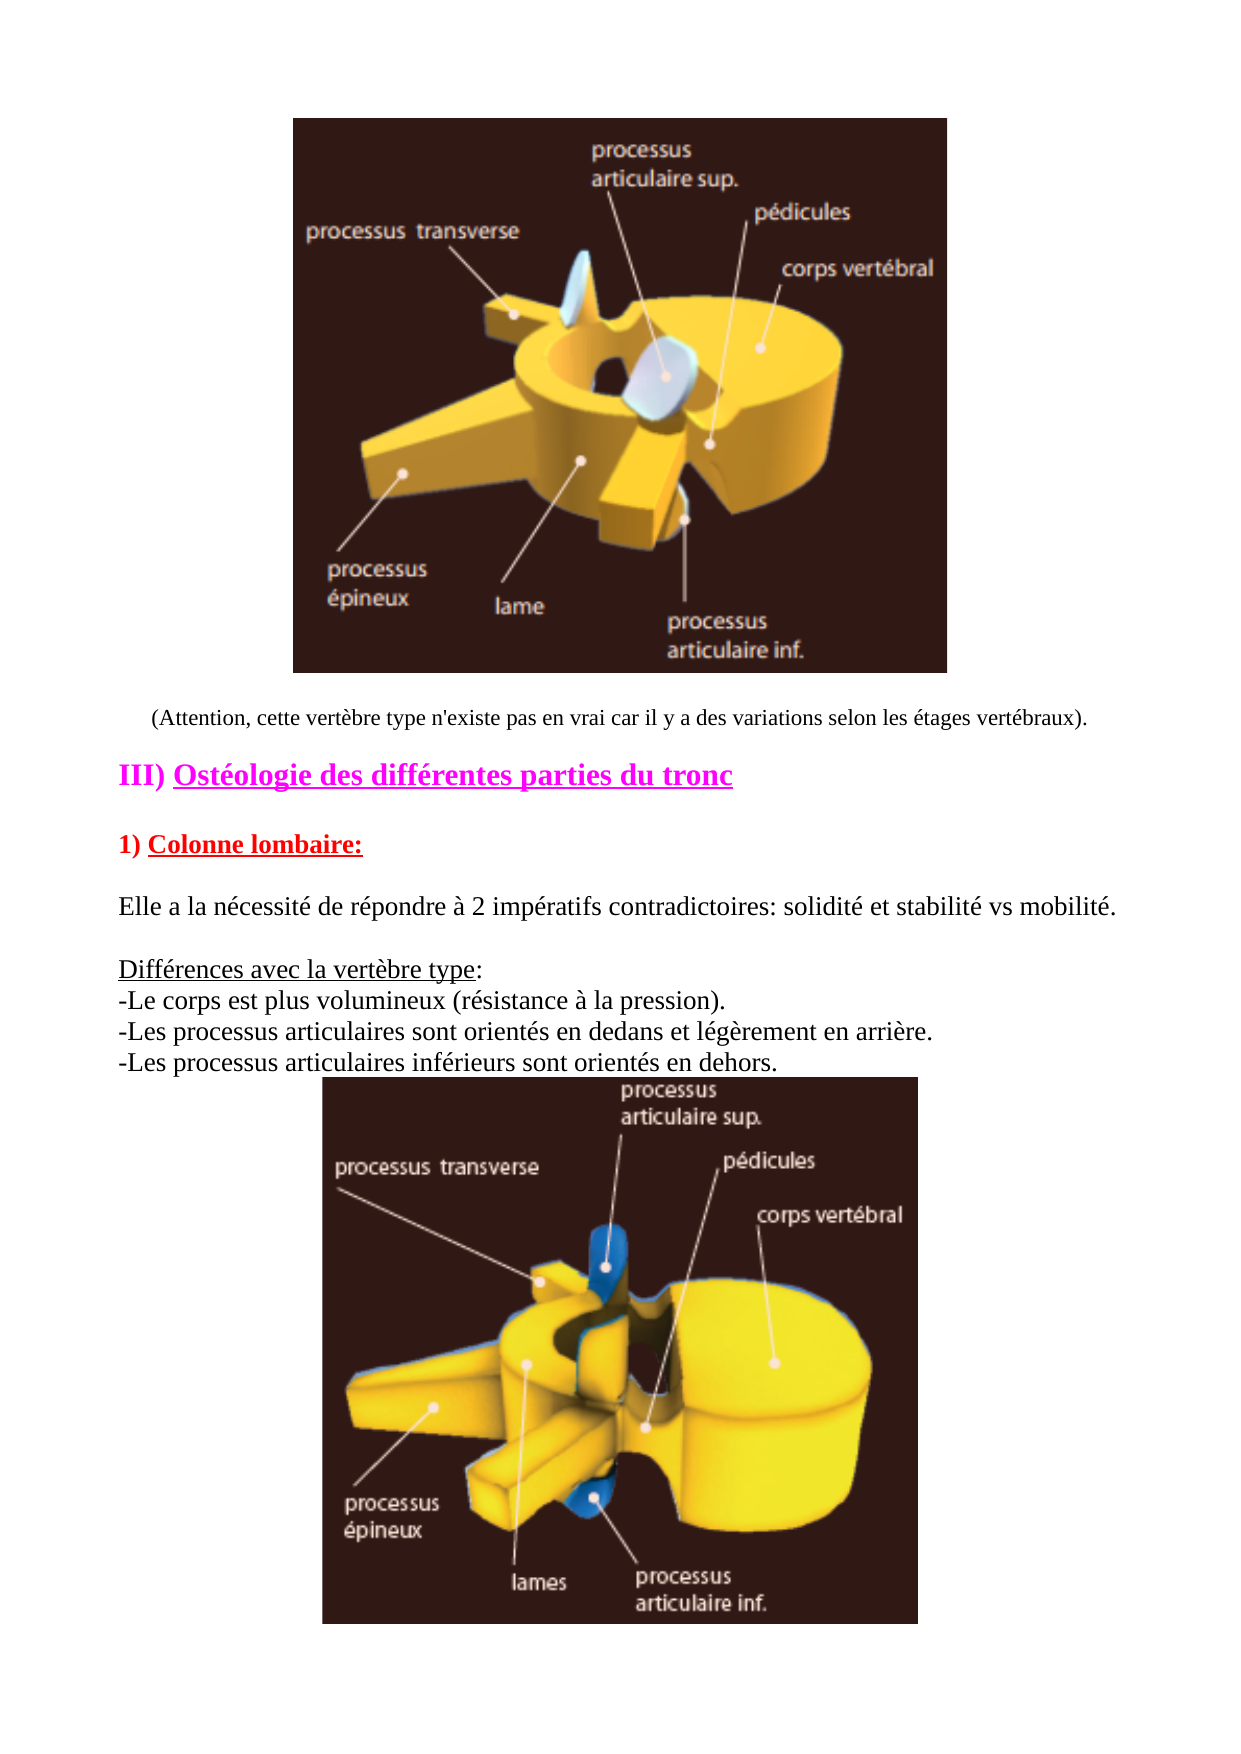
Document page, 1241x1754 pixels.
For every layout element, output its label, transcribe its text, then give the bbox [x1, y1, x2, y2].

text -Le corps est plus volumineux (résistance à la pression). [118, 984, 1122, 1015]
text Elle a la nécessité de répondre à 2 impératifs contradictoires: solidité et stabilité vs mobilité. [118, 890, 1122, 922]
text 1) Colonne lombaire: [118, 828, 1122, 859]
text -Les processus articulaires inférieurs sont orientés en dehors. [118, 1046, 1122, 1077]
picture [293, 118, 948, 673]
picture [322, 1077, 918, 1624]
text Différences avec la vertèbre type: [118, 953, 1122, 984]
text (Attention, cette vertèbre type n'existe pas en vrai car il y a des variations selon les étages vertébraux). [118, 703, 1122, 730]
text III) Ostéologie des différentes parties du tronc [118, 756, 1122, 792]
text -Les processus articulaires sont orientés en dedans et légèrement en arrière. [118, 1015, 1122, 1046]
